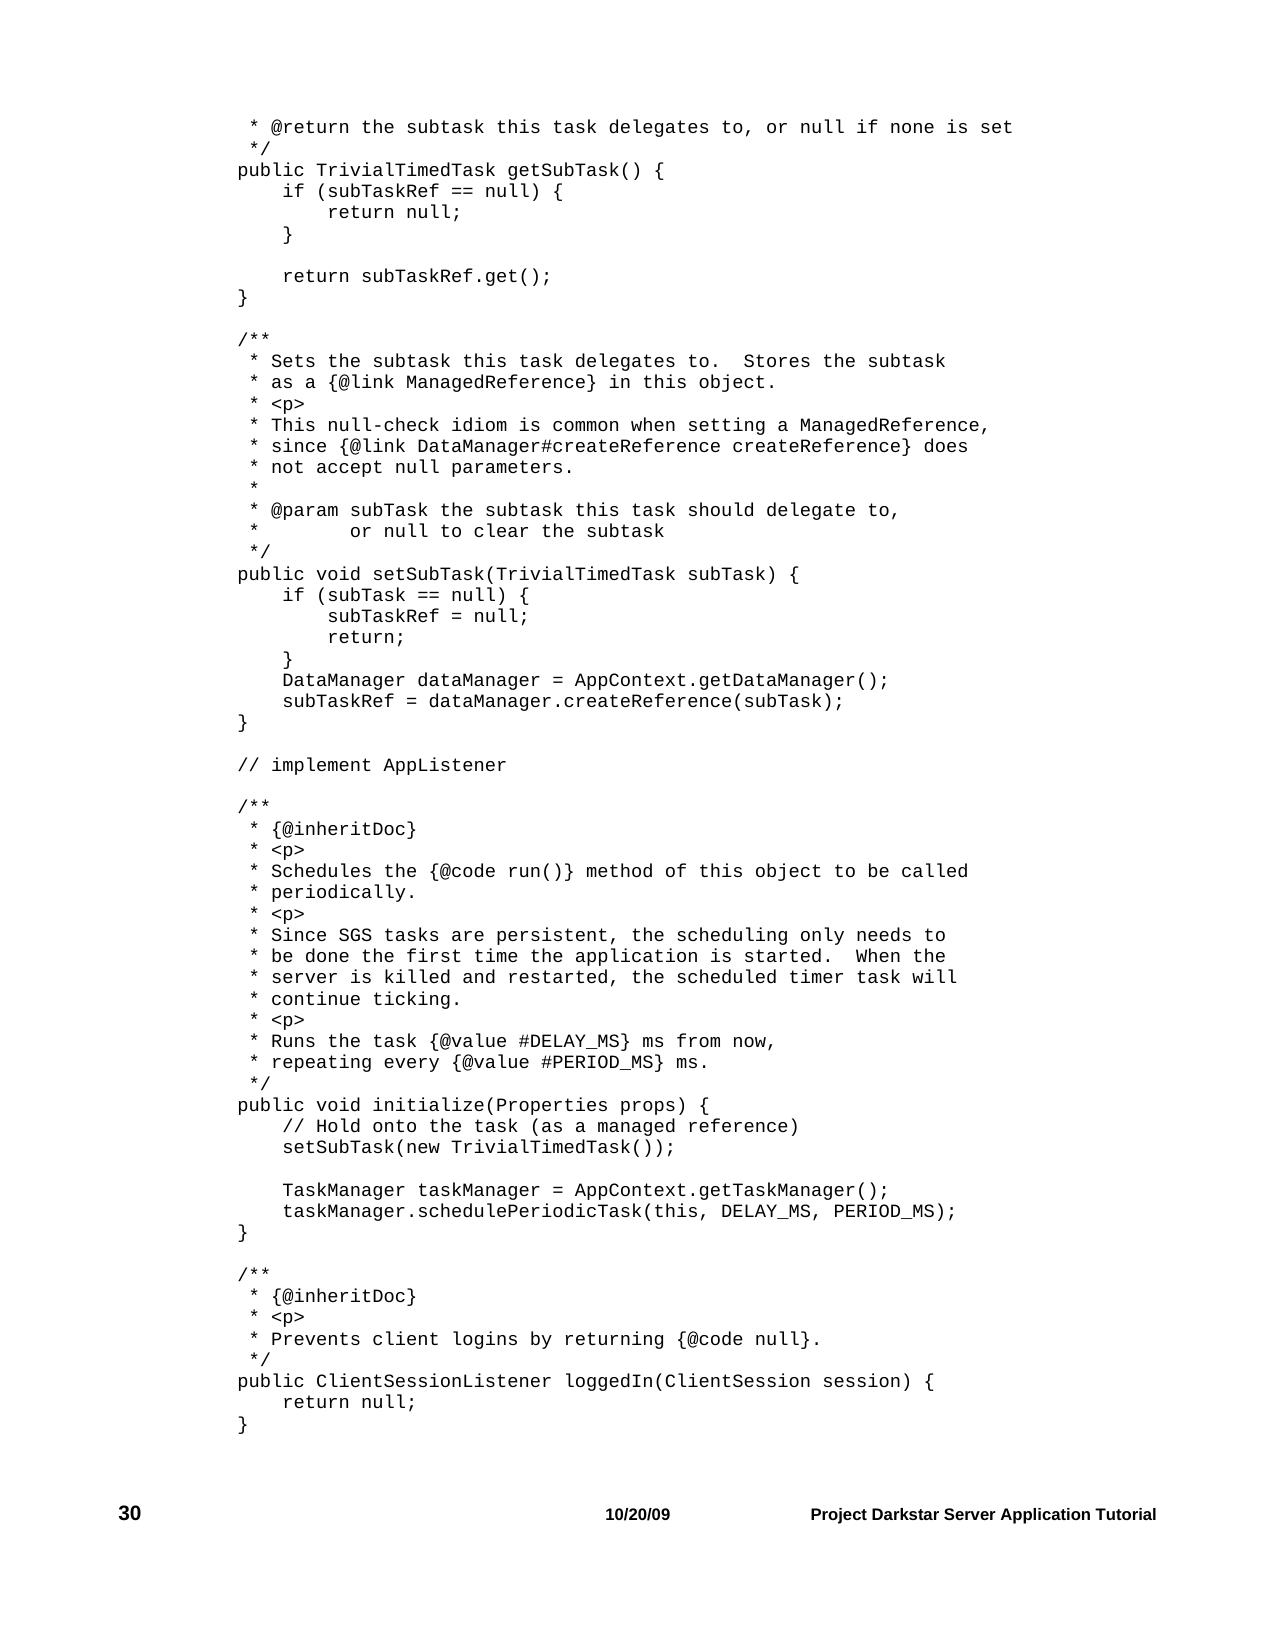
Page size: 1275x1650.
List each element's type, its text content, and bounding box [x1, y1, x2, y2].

text if (subTask == null) { [192, 586, 1098, 607]
text * Runs the task {@value #DELAY_MS} ms from now, [192, 1032, 1098, 1053]
text * be done the first time the application is started. When the [192, 947, 1098, 968]
text } [192, 288, 1098, 309]
text taskManager.schedulePeriodicTask(this, DELAY_MS, PERIOD_MS); [192, 1202, 1098, 1223]
text * @param subTask the subtask this task should delegate to, [192, 501, 1098, 522]
text if (subTaskRef == null) { [192, 182, 1098, 203]
text public void setSubTask(TrivialTimedTask subTask) { [192, 564, 1098, 586]
text * since {@link DataManager#createReference createReference} does [192, 437, 1098, 458]
text } [192, 649, 1098, 671]
text } [192, 224, 1098, 246]
text TaskManager taskManager = AppContext.getTaskManager(); [192, 1181, 1098, 1202]
text return null; [192, 203, 1098, 224]
text // Hold onto the task (as a managed reference) [192, 1117, 1098, 1138]
text * Sets the subtask this task delegates to. Stores the subtask [192, 352, 1098, 373]
text // implement AppListener [192, 756, 1098, 777]
text * continue ticking. [192, 989, 1098, 1011]
text * Since SGS tasks are persistent, the scheduling only needs to [192, 926, 1098, 947]
text } [192, 713, 1098, 734]
text */ [192, 543, 1098, 564]
text return null; [192, 1393, 1098, 1414]
text */ [192, 139, 1098, 161]
text * @return the subtask this task delegates to, or null if none is set [192, 118, 1098, 139]
text * This null-check idiom is common when setting a ManagedReference, [192, 416, 1098, 437]
text * {@inheritDoc} [192, 819, 1098, 841]
text return subTaskRef.get(); [192, 267, 1098, 288]
text setSubTask(new TrivialTimedTask()); [192, 1138, 1098, 1159]
text * <p> [192, 1308, 1098, 1329]
text * <p> [192, 394, 1098, 416]
text * not accept null parameters. [192, 458, 1098, 479]
text * {@inheritDoc} [192, 1287, 1098, 1308]
text * or null to clear the subtask [192, 522, 1098, 543]
text */ [192, 1074, 1098, 1096]
text DataManager dataManager = AppContext.getDataManager(); [192, 671, 1098, 692]
text * <p> [192, 841, 1098, 862]
text */ [192, 1351, 1098, 1372]
text } [192, 1414, 1098, 1436]
text public TrivialTimedTask getSubTask() { [192, 161, 1098, 182]
text subTaskRef = dataManager.createReference(subTask); [192, 692, 1098, 713]
text } [192, 1223, 1098, 1244]
text * [192, 479, 1098, 501]
text * periodically. [192, 883, 1098, 904]
text /** [192, 331, 1098, 352]
text /** [192, 798, 1098, 819]
text * as a {@link ManagedReference} in this object. [192, 373, 1098, 394]
text public ClientSessionListener loggedIn(ClientSession session) { [192, 1372, 1098, 1393]
text * <p> [192, 904, 1098, 926]
text * Schedules the {@code run()} method of this object to be called [192, 862, 1098, 883]
text * <p> [192, 1011, 1098, 1032]
text * server is killed and restarted, the scheduled timer task will [192, 968, 1098, 989]
text return; [192, 628, 1098, 649]
text /** [192, 1266, 1098, 1287]
text * repeating every {@value #PERIOD_MS} ms. [192, 1053, 1098, 1074]
text public void initialize(Properties props) { [192, 1096, 1098, 1117]
text * Prevents client logins by returning {@code null}. [192, 1329, 1098, 1351]
text subTaskRef = null; [192, 607, 1098, 628]
